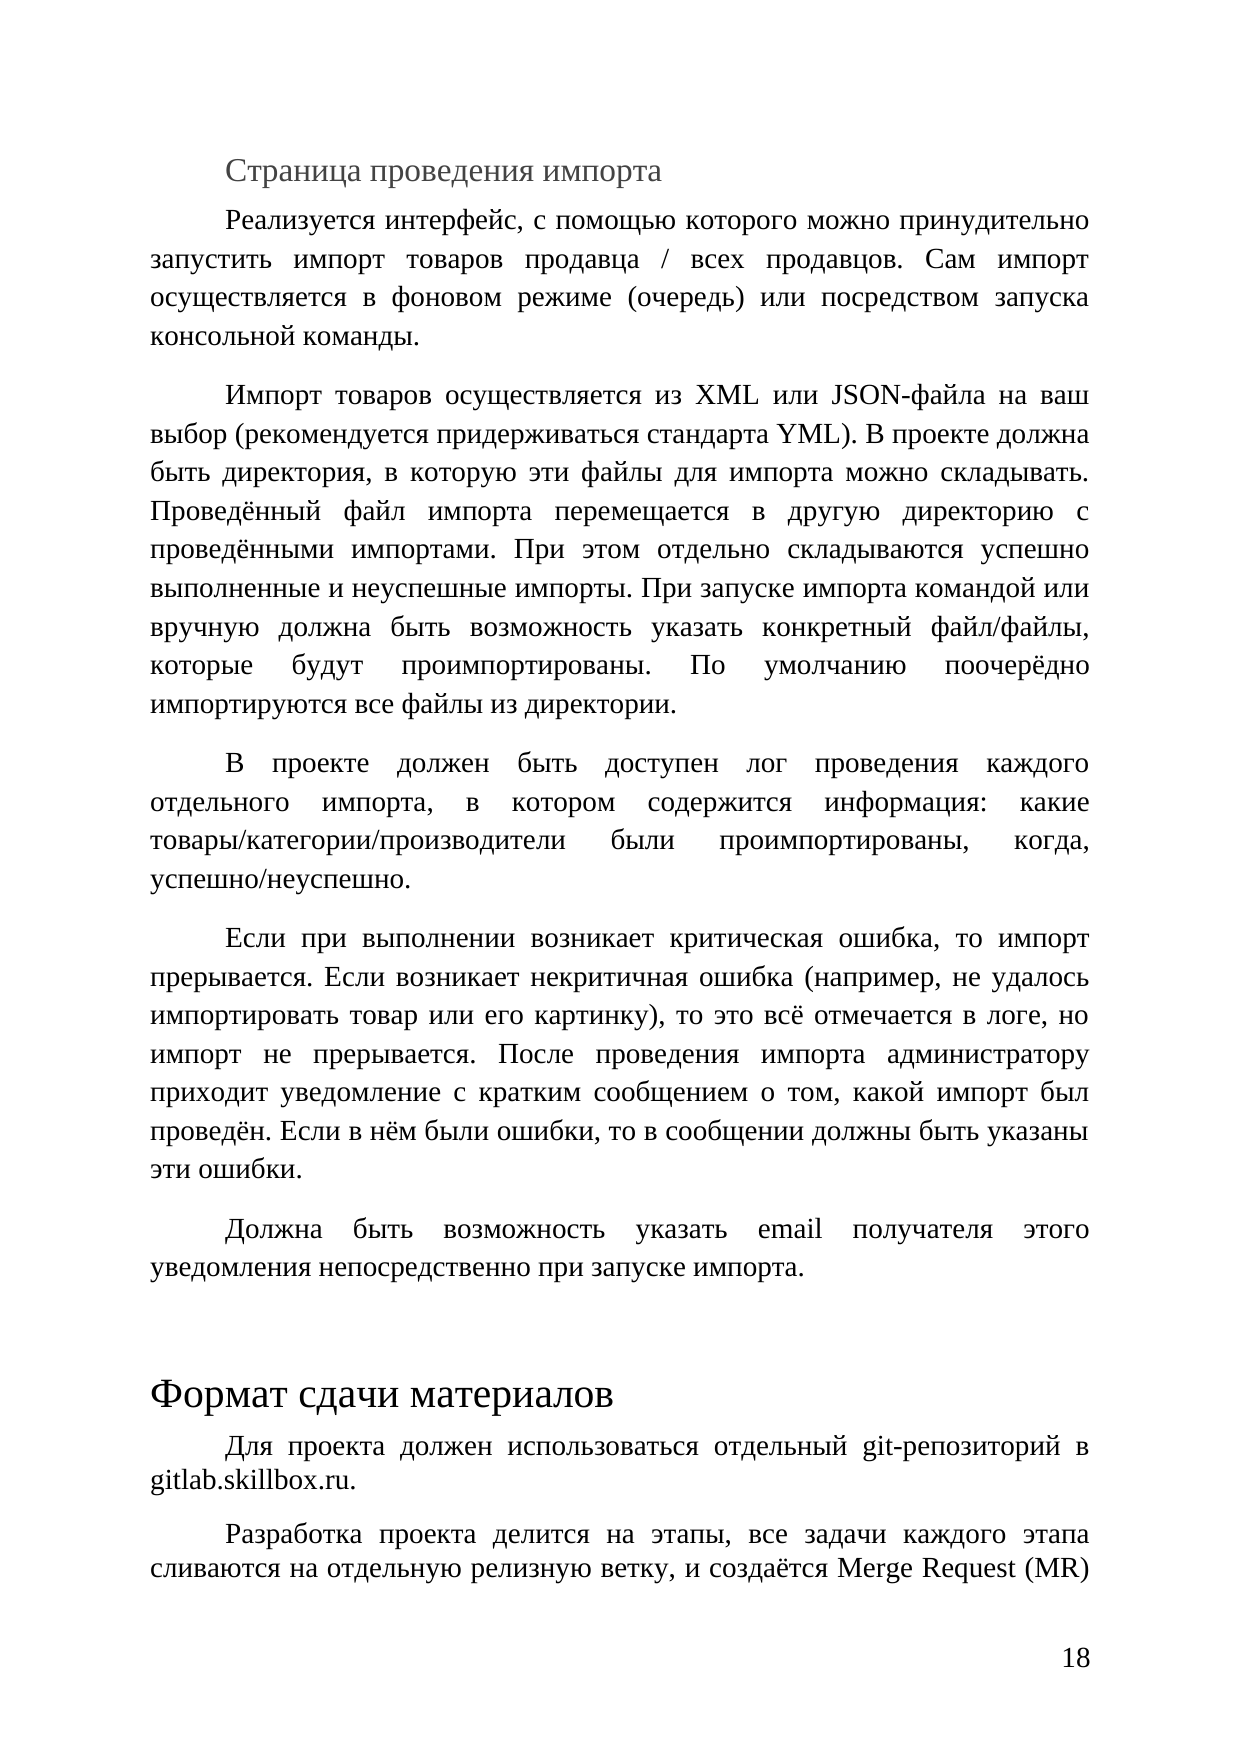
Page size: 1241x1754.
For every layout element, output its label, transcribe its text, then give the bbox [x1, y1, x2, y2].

subtitle Страница проведения импорта [150, 150, 1090, 188]
text Для проекта должен использоваться отдельный git-репозиторий в gitlab.skillbox.ru. [150, 1428, 1090, 1496]
text Если при выполнении возникает критическая ошибка, то импорт прерывается. Если возникает некритичная ошибка (например, не удалось импортировать товар или его картинку), то это всё отмечается в логе, но импорт не прерывается. После проведения импорта администратору приходит уведомление с кратким сообщением о том, какой импорт был проведён. Если в нём были ошибки, то в сообщении должны быть указаны эти ошибки. [150, 920, 1090, 1185]
text Реализуется интерфейс, с помощью которого можно принудительно запустить импорт товаров продавца / всех продавцов. Сам импорт осуществляется в фоновом режиме (очередь) или посредством запуска консольной команды. [150, 202, 1090, 352]
text Должна быть возможность указать email получателя этого уведомления непосредственно при запуске импорта. [150, 1211, 1090, 1283]
text В проекте должен быть доступен лог проведения каждого отдельного импорта, в котором содержится информация: какие товары/категории/производители были проимпортированы, когда, успешно/неуспешно. [150, 745, 1090, 894]
subtitle Формат сдачи материалов [150, 1368, 1090, 1416]
text Импорт товаров осуществляется из XML или JSON-файла на ваш выбор (рекомендуется придерживаться стандарта YML). В проекте должна быть директория, в которую эти файлы для импорта можно складывать. Проведённый файл импорта перемещается в другую директорию с проведёнными импортами. При этом отдельно складываются успешно выполненные и неуспешные импорты. При запуске импорта командой или вручную должна быть возможность указать конкретный файл/файлы, которые будут проимпортированы. По умолчанию поочерёдно импортируются все файлы из директории. [150, 377, 1090, 719]
text Разработка проекта делится на этапы, все задачи каждого этапа сливаются на отдельную релизную ветку, и создаётся Merge Request (MR) [150, 1516, 1090, 1583]
